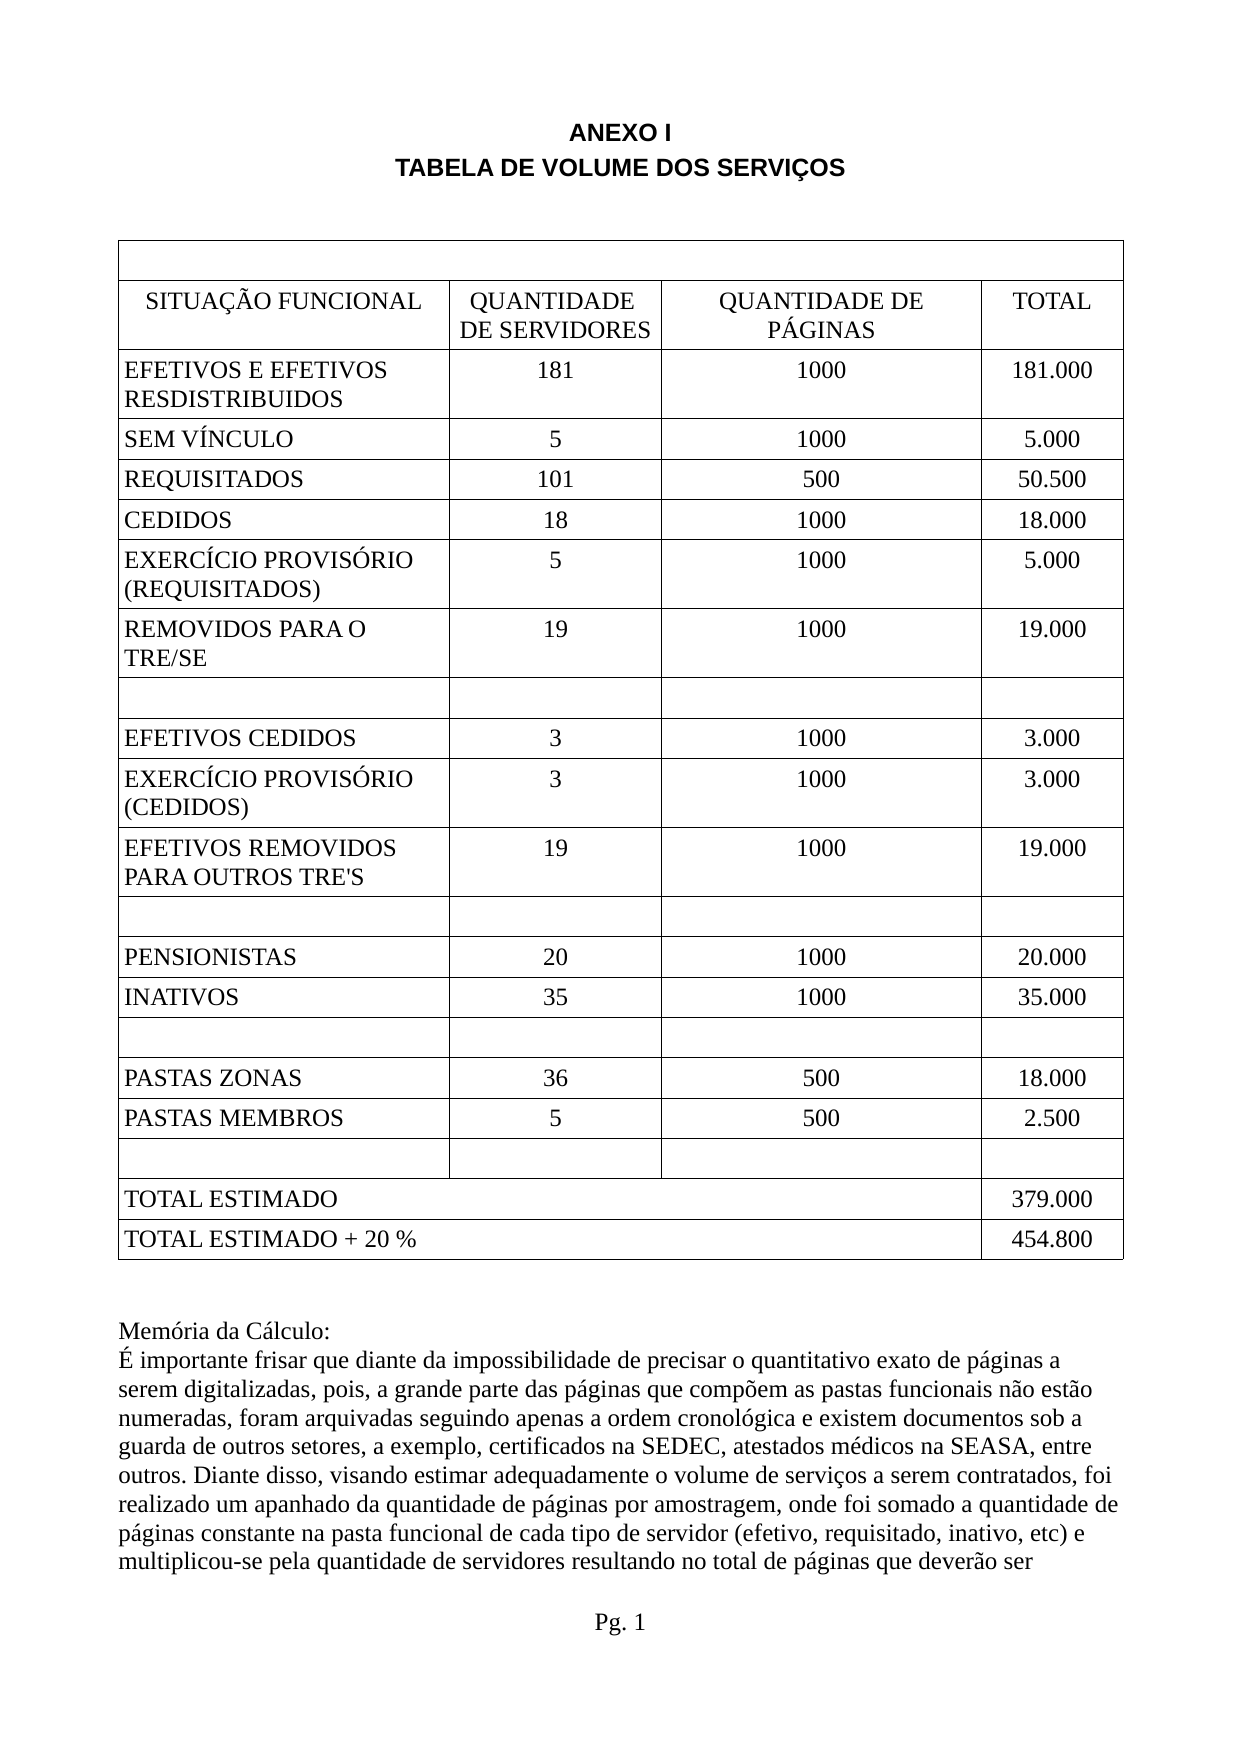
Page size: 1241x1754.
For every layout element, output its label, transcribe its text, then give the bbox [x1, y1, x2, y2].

table_cell [119, 678, 449, 718]
table_cell TOTAL ESTIMADO [119, 1179, 981, 1218]
table_cell 101 [450, 460, 661, 499]
table_cell 2.500 [982, 1099, 1123, 1138]
table_cell 19.000 [982, 609, 1123, 677]
table_cell 1000 [662, 540, 981, 608]
table_cell 35.000 [982, 978, 1123, 1017]
table_cell 20.000 [982, 937, 1123, 977]
table_cell CEDIDOS [119, 500, 449, 539]
table_cell 1000 [662, 500, 981, 539]
table_cell PASTAS MEMBROS [119, 1099, 449, 1138]
table_cell [450, 1018, 661, 1057]
table_cell EFETIVOS E EFETIVOS RESDISTRIBUIDOS [119, 350, 449, 418]
table_cell [662, 678, 981, 718]
table_cell 379.000 [982, 1179, 1123, 1218]
table_cell [982, 1018, 1123, 1057]
table_cell 500 [662, 1099, 981, 1138]
table_cell 18.000 [982, 1058, 1123, 1098]
table_cell SEM VÍNCULO [119, 419, 449, 458]
table_cell [119, 897, 449, 936]
table_cell 19 [450, 828, 661, 896]
table_cell REQUISITADOS [119, 460, 449, 499]
table_cell 1000 [662, 937, 981, 977]
text Memória da Cálculo: [118, 1316, 1122, 1345]
table_cell 500 [662, 1058, 981, 1098]
table_cell PENSIONISTAS [119, 937, 449, 977]
table_cell 19 [450, 609, 661, 677]
table_cell 3 [450, 759, 661, 827]
table_cell [662, 1139, 981, 1178]
table_cell 19.000 [982, 828, 1123, 896]
table_cell EXERCÍCIO PROVISÓRIO (CEDIDOS) [119, 759, 449, 827]
table_cell 1000 [662, 759, 981, 827]
table_cell 50.500 [982, 460, 1123, 499]
table_cell 3.000 [982, 759, 1123, 827]
table_cell 5 [450, 419, 661, 458]
table_cell EFETIVOS CEDIDOS [119, 719, 449, 758]
table_cell 5.000 [982, 540, 1123, 608]
table_cell [662, 1018, 981, 1057]
table_cell [119, 1139, 449, 1178]
table_cell SITUAÇÃO FUNCIONAL [119, 281, 449, 349]
table_cell 454.800 [982, 1220, 1123, 1259]
table_cell 181.000 [982, 350, 1123, 418]
table_cell [982, 1139, 1123, 1178]
text É importante frisar que diante da impossibilidade de precisar o quantitativo exato de páginas a serem digitalizadas, pois, a grande parte das páginas que compõem as pastas funcionais não estão numeradas, foram arquivadas seguindo apenas a ordem cronológica e existem documentos sob a guarda de outros setores, a exemplo, certificados na SEDEC, atestados médicos na SEASA, entre outros. Diante disso, visando estimar adequadamente o volume de serviços a serem contratados, foi realizado um apanhado da quantidade de páginas por amostragem, onde foi somado a quantidade de páginas constante na pasta funcional de cada tipo de servidor (efetivo, requisitado, inativo, etc) e multiplicou-se pela quantidade de servidores resultando no total de páginas que deverão ser [118, 1345, 1122, 1575]
table_cell 36 [450, 1058, 661, 1098]
table_cell [450, 1139, 661, 1178]
table_cell 1000 [662, 350, 981, 418]
table_cell QUANTIDADE DE SERVIDORES [450, 281, 661, 349]
table_cell 35 [450, 978, 661, 1017]
table_cell TOTAL ESTIMADO + 20 % [119, 1220, 981, 1259]
table_cell 3 [450, 719, 661, 758]
table_cell 5 [450, 540, 661, 608]
table_cell 5.000 [982, 419, 1123, 458]
table_cell [450, 678, 661, 718]
table_cell 18 [450, 500, 661, 539]
table_cell TOTAL [982, 281, 1123, 349]
table_cell [450, 897, 661, 936]
table_cell PASTAS ZONAS [119, 1058, 449, 1098]
table_cell 1000 [662, 828, 981, 896]
table_cell [982, 897, 1123, 936]
table_cell 1000 [662, 719, 981, 758]
table_cell INATIVOS [119, 978, 449, 1017]
table_cell [982, 678, 1123, 718]
table_cell QUANTIDADE DE PÁGINAS [662, 281, 981, 349]
table_cell 20 [450, 937, 661, 977]
table_cell 3.000 [982, 719, 1123, 758]
table_cell EFETIVOS REMOVIDOS PARA OUTROS TRE'S [119, 828, 449, 896]
table_cell 1000 [662, 609, 981, 677]
table_cell 18.000 [982, 500, 1123, 539]
table_cell 1000 [662, 978, 981, 1017]
table_cell [119, 1018, 449, 1057]
table_cell REMOVIDOS PARA O TRE/SE [119, 609, 449, 677]
table_cell [662, 897, 981, 936]
table_header [119, 241, 1123, 280]
table_cell 5 [450, 1099, 661, 1138]
table_cell 1000 [662, 419, 981, 458]
table_cell EXERCÍCIO PROVISÓRIO (REQUISITADOS) [119, 540, 449, 608]
table_cell 500 [662, 460, 981, 499]
table_cell 181 [450, 350, 661, 418]
